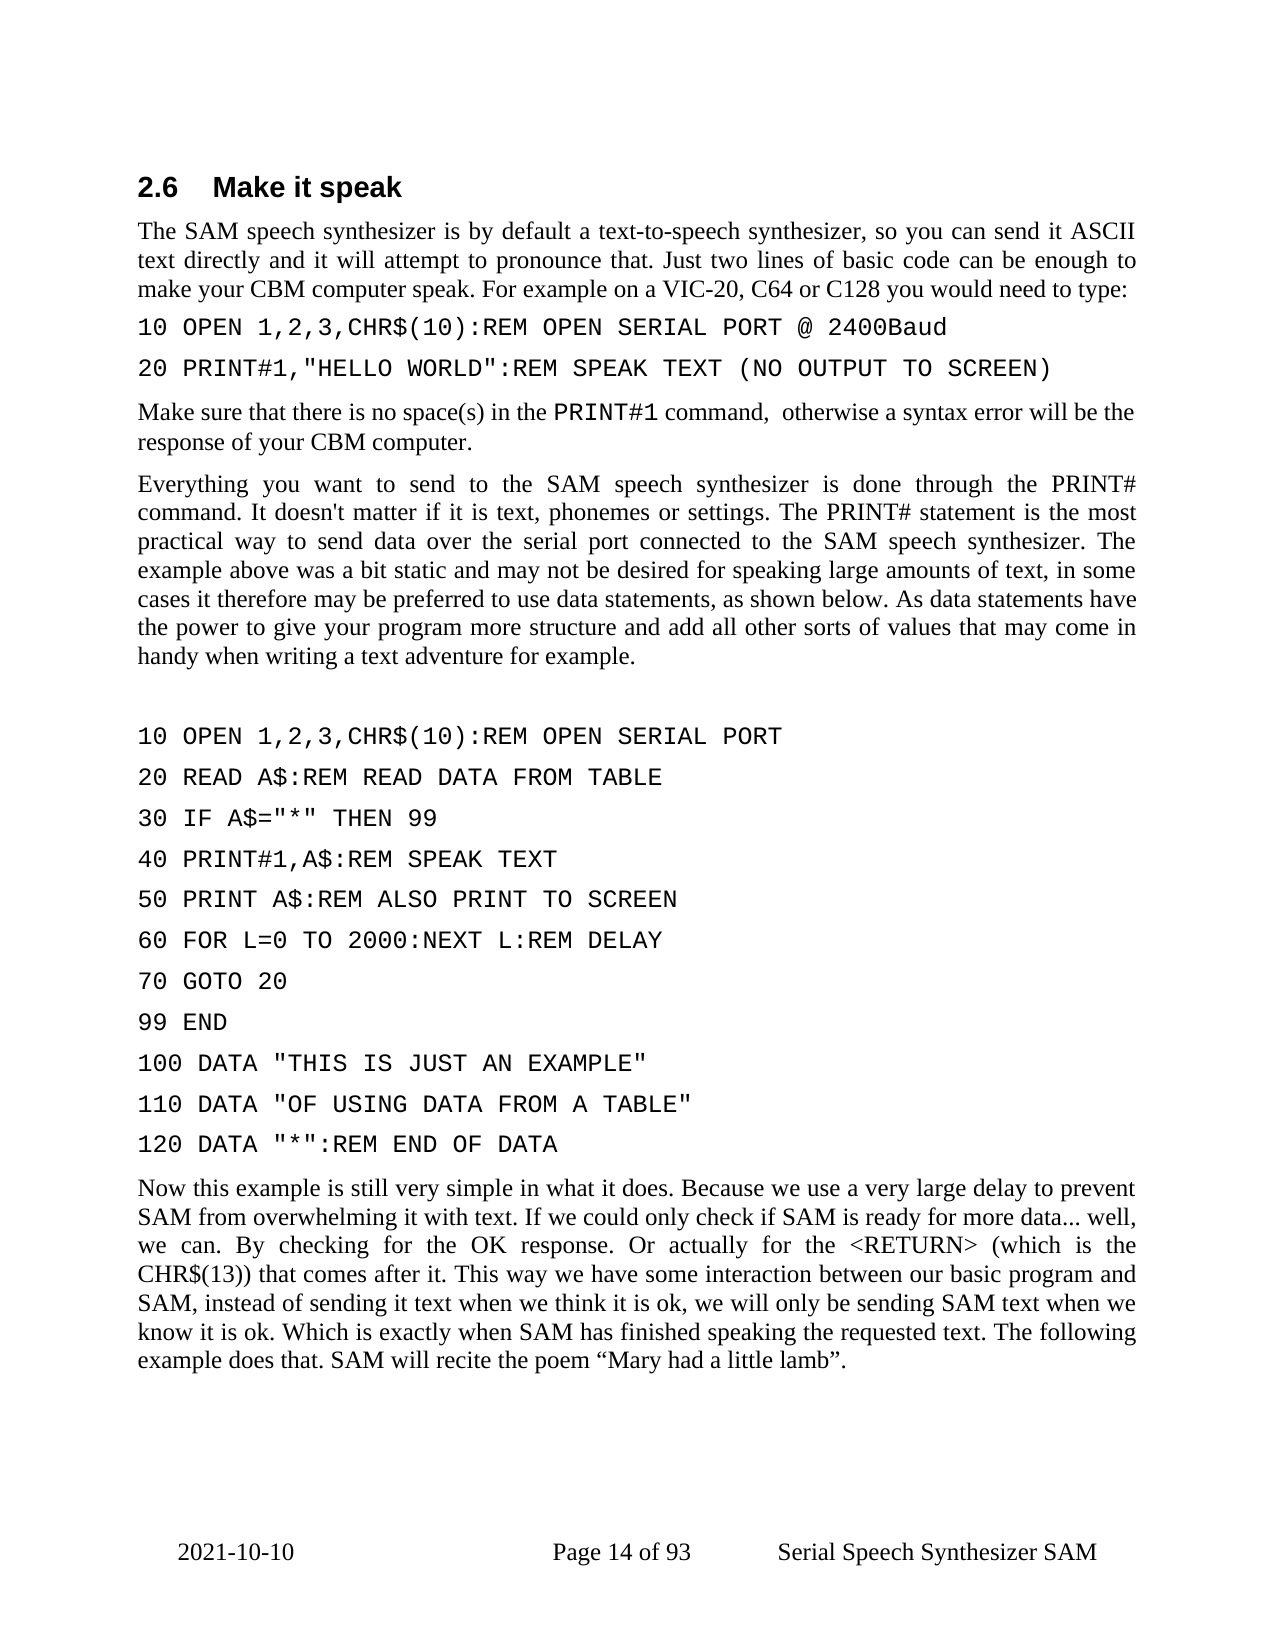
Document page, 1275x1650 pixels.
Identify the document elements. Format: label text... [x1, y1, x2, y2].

text 10 OPEN 1,2,3,CHR$(10):REM OPEN SERIAL PORT @ 2400Baud [137, 315, 1138, 343]
text 50 PRINT A$:REM ALSO PRINT TO SCREEN [137, 887, 1138, 915]
text 10 OPEN 1,2,3,CHR$(10):REM OPEN SERIAL PORT [137, 724, 1138, 752]
text 99 END [137, 1009, 1138, 1038]
text 40 PRINT#1,A$:REM SPEAK TEXT [137, 846, 1138, 874]
text 100 DATA "THIS IS JUST AN EXAMPLE" [137, 1050, 1138, 1079]
text The SAM speech synthesizer is by default a text-to-speech synthesizer, so you can send it ASCII text directly and it will attempt to pronounce that. Just two lines of basic code can be enough to make your CBM computer speak. For example on a VIC-20, C64 or C128 you would need to type: [137, 216, 1138, 302]
text Everything you want to send to the SAM speech synthesizer is done through the PRINT# command. It doesn't matter if it is text, phonemes or settings. The PRINT# statement is the most practical way to send data over the serial port connected to the SAM speech synthesizer. The example above was a bit static and may not be desired for speaking large amounts of text, in some cases it therefore may be preferred to use data statements, as shown below. As data statements have the power to give your program more structure and add all other sorts of values that may come in handy when writing a text adventure for example. [137, 469, 1138, 670]
text Make sure that there is no space(s) in the PRINT#1 command, otherwise a syntax error will be the response of your CBM computer. [137, 397, 1138, 456]
text 110 DATA "OF USING DATA FROM A TABLE" [137, 1091, 1138, 1119]
text Now this example is still very simple in what it does. Because we use a very large delay to prevent SAM from overwhelming it with text. If we could only check if SAM is ready for more data... well, we can. By checking for the OK response. Or actually for the <RETURN> (which is the CHR$(13)) that comes after it. This way we have some interaction between our basic program and SAM, instead of sending it text when we think it is ok, we will only be sending SAM text when we know it is ok. Which is exactly when SAM has finished speaking the requested text. The following example does that. SAM will recite the poem “Mary had a little lamb”. [137, 1173, 1138, 1374]
subtitle Make it speak [137, 170, 1138, 204]
text 60 FOR L=0 TO 2000:NEXT L:REM DELAY [137, 928, 1138, 956]
text 120 DATA "*":REM END OF DATA [137, 1132, 1138, 1160]
text 20 PRINT#1,"HELLO WORLD":REM SPEAK TEXT (NO OUTPUT TO SCREEN) [137, 356, 1138, 384]
text 20 READ A$:REM READ DATA FROM TABLE [137, 764, 1138, 793]
text 30 IF A$="*" THEN 99 [137, 805, 1138, 834]
text 70 GOTO 20 [137, 969, 1138, 997]
